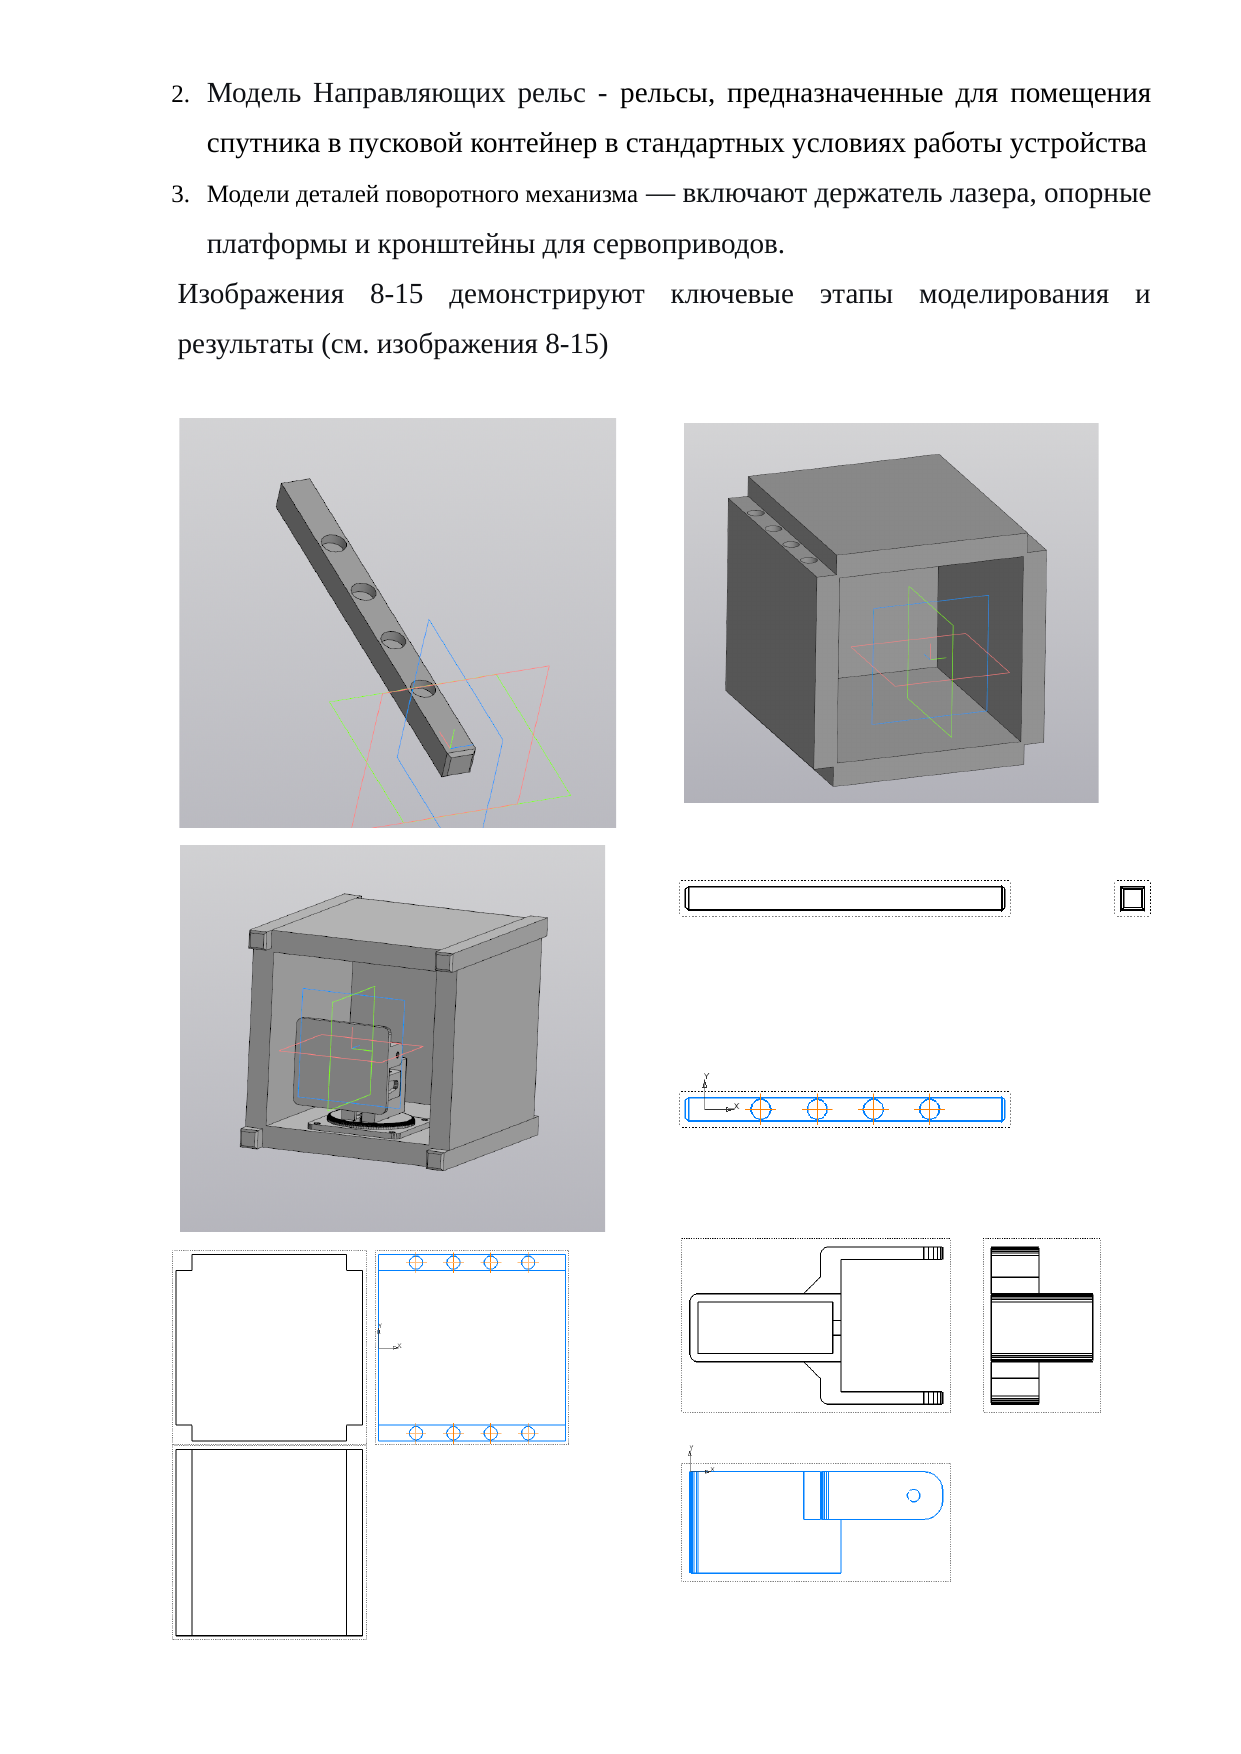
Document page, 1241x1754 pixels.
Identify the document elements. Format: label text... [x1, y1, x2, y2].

text Изображения 8-15 демонстрируют ключевые этапы моделирования и результаты (см. изображения 8-15) [177, 276, 1152, 360]
list Модели деталей поворотного механизма — включают держатель лазера, опорные платформы и кронштейны для сервоприводов. [171, 176, 1152, 259]
list Модель Направляющих рельс - рельсы, предназначенные для помещения спутника в пусковой контейнер в стандартных условиях работы устройства [171, 75, 1152, 159]
